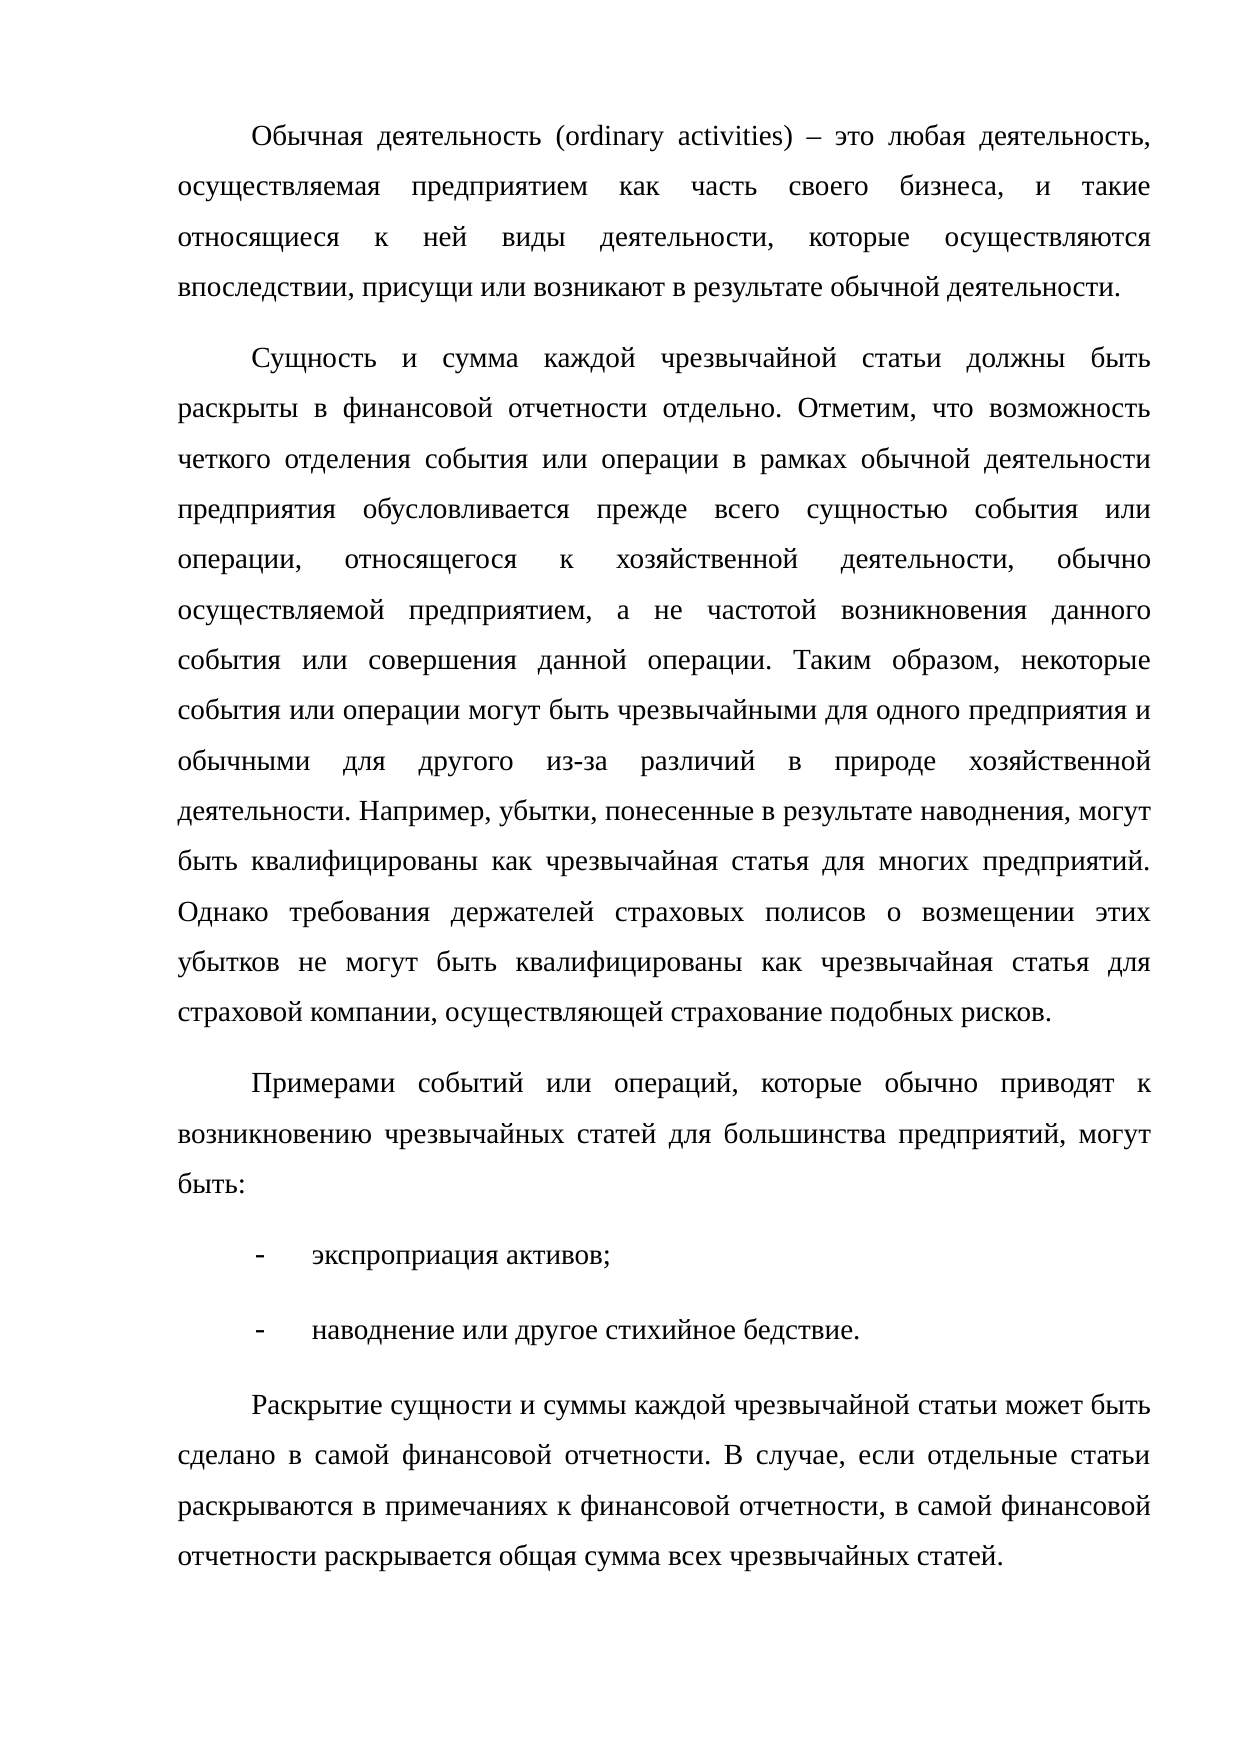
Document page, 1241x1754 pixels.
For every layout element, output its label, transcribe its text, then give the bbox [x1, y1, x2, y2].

list экспроприация активов; [177, 1237, 1152, 1273]
list наводнение или другое стихийное бедствие. [177, 1312, 1152, 1348]
text Раскрытие сущности и суммы каждой чрезвычайной статьи может быть сделано в самой финансовой отчетности. В случае, если отдельные статьи раскрываются в примечаниях к финансовой отчетности, в самой финансовой отчетности раскрывается общая сумма всех чрезвычайных статей. [177, 1387, 1152, 1571]
text Примерами событий или операций, которые обычно приводят к возникновению чрезвычайных статей для большинства предприятий, могут быть: [177, 1065, 1152, 1199]
text Сущность и сумма каждой чрезвычайной статьи должны быть раскрыты в финансовой отчетности отдельно. Отметим, что возможность четкого отделения события или операции в рамках обычной деятельности предприятия обусловливается прежде всего сущностью события или операции, относящегося к хозяйственной деятельности, обычно осуществляемой предприятием, а не частотой возникновения данного события или совершения данной операции. Таким образом, некоторые события или операции могут быть чрезвычайными для одного предприятия и обычными для другого из-за различий в природе хозяйственной деятельности. Например, убытки, понесенные в результате наводнения, могут быть квалифицированы как чрезвычайная статья для многих предприятий. Однако требования держателей страховых полисов о возмещении этих убытков не могут быть квалифицированы как чрезвычайная статья для страховой компании, осуществляющей страхование подобных рисков. [177, 340, 1152, 1028]
text Обычная деятельность (ordinary activities) – это любая деятельность, осуществляемая предприятием как часть своего бизнеса, и такие относящиеся к ней виды деятельности, которые осуществляются впоследствии, присущи или возникают в результате обычной деятельности. [177, 118, 1152, 303]
